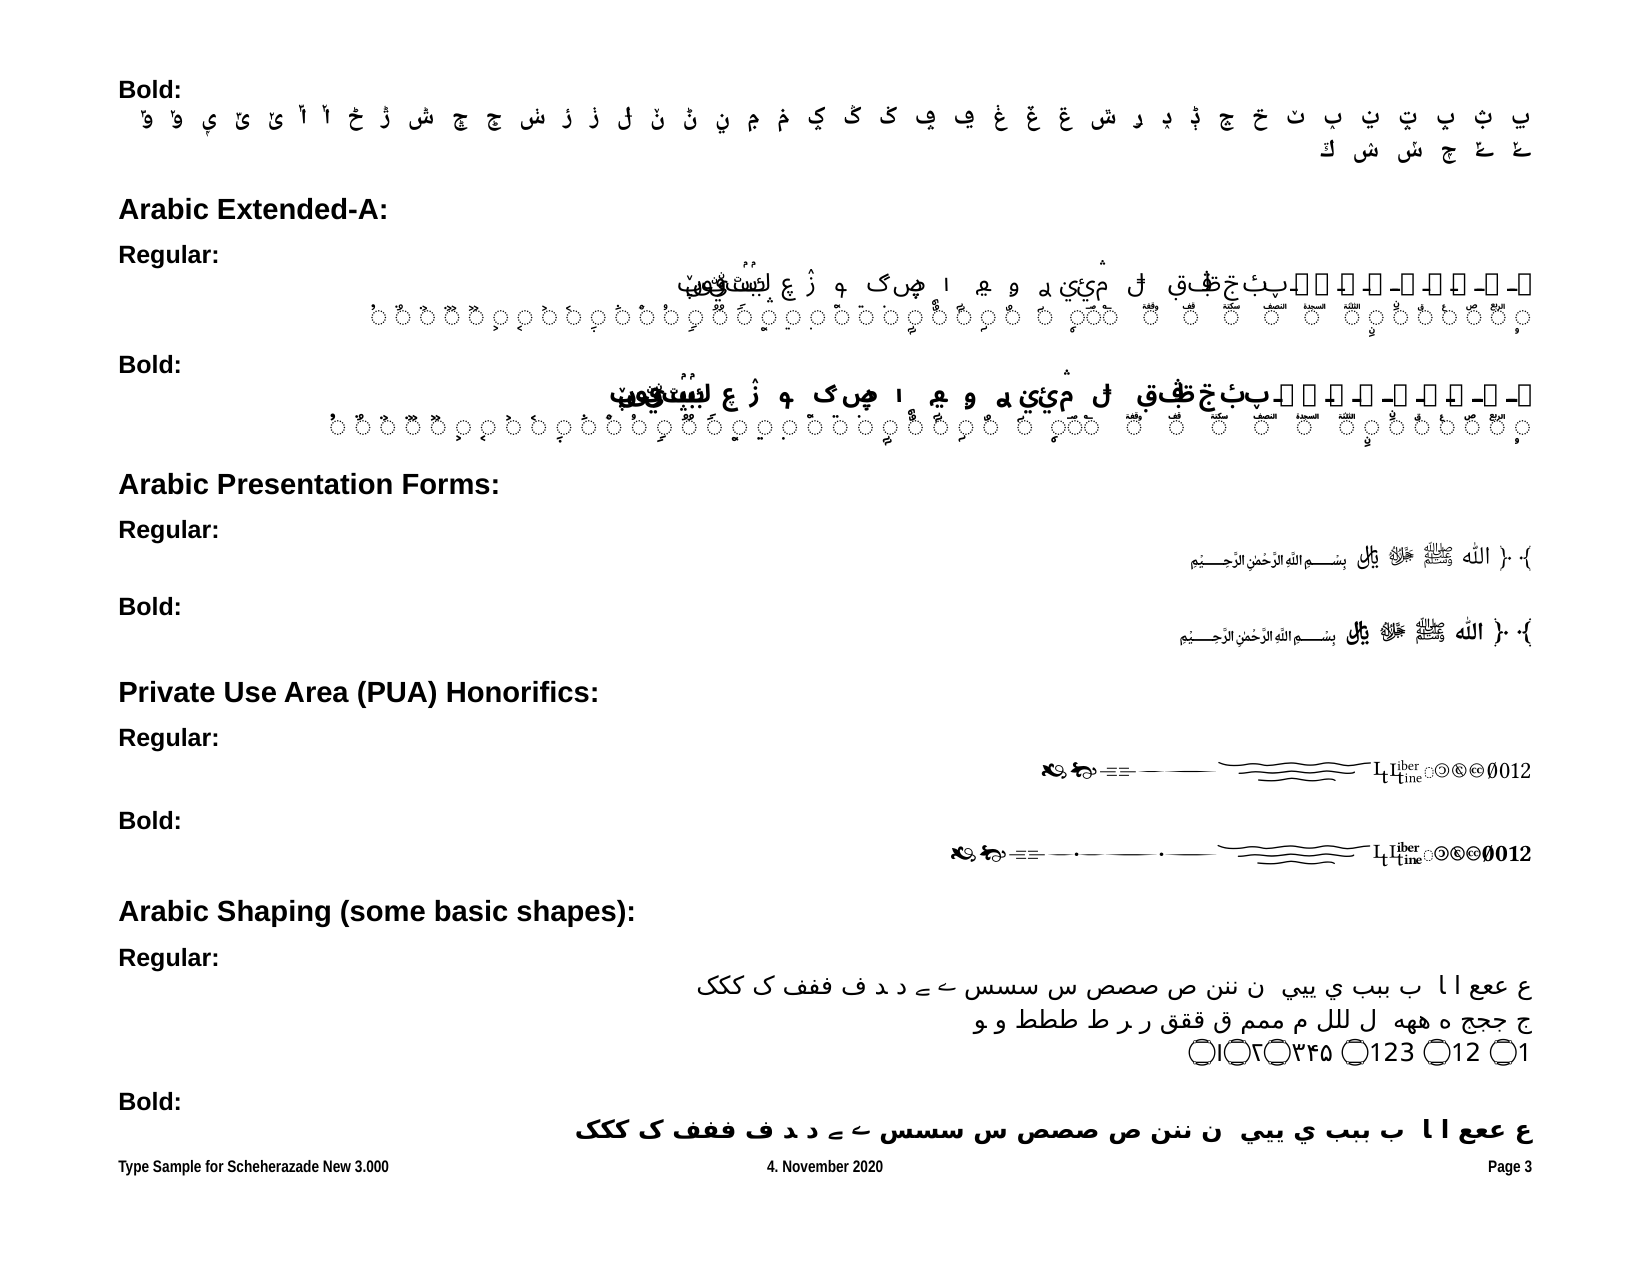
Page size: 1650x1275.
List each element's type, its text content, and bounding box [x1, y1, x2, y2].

subtitle Bold: [118, 592, 1532, 621]
subtitle Arabic Extended-A: [118, 192, 1532, 225]
text ݐ ݑ ݒ ݓ ݔ ݕ ݖ ݗ ݘ ݙ ݚ ݛ ݜ ݝ ݞ ݟ ݠ ݡ ݢ ݣ ݤ ݥ ݦ ݧ ݨ ݩ ݪ ݫ ݬ ݭ ݮ ݯ ݰ ݱ ݲ ݳ ݴ ݵ ݶ ݷ ݸ ݹ ݺ ݻ ݼ ݽ ݾ ݿ [118, 104, 1532, 166]
subtitle Regular: [118, 240, 1532, 268]
text ع ععع ا ‍ا ب ببب ي ييي ن ننن ص صصص س سسس ے ‍ے د ‍د ف ففف ک ککک [118, 1115, 1532, 1144]
text ج ججج ه ههه ل للل م ممم ق ققق ر ‍ر ط ططط و ‍و [118, 1005, 1532, 1034]
text  [118, 752, 1532, 786]
subtitle Regular: [118, 515, 1532, 544]
text ࢠ ࢡ ࢢ ࢣ ࢤ ࢥ ࢦ ࢧ ࢨ ࢩ ࢪ ࢫ ࢬ ࢭ ࢮ ࢯ ࢰ ࢱ ࢲ ࢳ ࢴ ࢶ ࢷ ࢸ ࢹ ࢺ ࢻ ࢼ ࢽ ࢾ ࢿ ࣀ ࣁ ࣂ ࣃ ࣄ ࣅ ࣆ ࣇ ◌࣓ ◌ࣔ ◌ࣕ ◌ࣖ ◌ࣗ ◌ࣘ ◌ࣙ ◌ࣚ ◌ࣛ ◌ࣜ ◌ࣝ ◌ࣞ ◌ࣟ ◌࣠◌࣡◌ࣣ ◌ࣤ ◌ࣥ ◌ࣦ ◌ࣧ ◌ࣨ ◌ࣩ ◌࣪ ◌࣫ ◌࣬ ◌࣭ ◌࣮ ◌࣯ ◌ࣰ ◌ࣱ ◌ࣲ ◌ࣳ ◌ࣴ ◌ࣵ ◌ࣶ ◌ࣷ ◌ࣸ ◌ࣹ ◌ࣺ ◌ࣻ ◌ࣼ ◌ࣽ ◌ࣾ ◌ࣿ [118, 379, 1532, 442]
text ﴾ ﴿ ﷲ ﷺ ﷻ ﷼ ﷽ [118, 544, 1532, 573]
subtitle Regular: [118, 723, 1532, 752]
subtitle Arabic Shaping (some basic shapes): [118, 894, 1532, 928]
text  [118, 834, 1532, 868]
text ﴾ ﴿ ﷲ ﷺ ﷻ ﷼ ﷽ [118, 621, 1532, 650]
subtitle Bold: [118, 350, 1532, 379]
subtitle Arabic Presentation Forms: [118, 467, 1532, 500]
subtitle Private Use Area (PUA) Honorifics: [118, 675, 1532, 708]
subtitle Bold: [118, 806, 1532, 834]
text ۝1 ۝12 ۝123 ۝۱۝۲۝۳۴۵ [118, 1038, 1532, 1067]
subtitle Bold: [118, 1086, 1532, 1115]
subtitle Bold: [118, 75, 1532, 104]
subtitle Regular: [118, 942, 1532, 971]
text ع ععع ا ‍ا ب ببب ي ييي ن ننن ص صصص س سسس ے ‍ے د ‍د ف ففف ک ککک [118, 971, 1532, 1000]
text ࢠ ࢡ ࢢ ࢣ ࢤ ࢥ ࢦ ࢧ ࢨ ࢩ ࢪ ࢫ ࢬ ࢭ ࢮ ࢯ ࢰ ࢱ ࢲ ࢳ ࢴ ࢶ ࢷ ࢸ ࢹ ࢺ ࢻ ࢼ ࢽ ࢾ ࢿ ࣀ ࣁ ࣂ ࣃ ࣄ ࣅ ࣆ ࣇ ◌࣓ ◌ࣔ ◌ࣕ ◌ࣖ ◌ࣗ ◌ࣘ ◌ࣙ ◌ࣚ ◌ࣛ ◌ࣜ ◌ࣝ ◌ࣞ ◌ࣟ ◌࣠◌࣡◌ࣣ ◌ࣤ ◌ࣥ ◌ࣦ ◌ࣧ ◌ࣨ ◌ࣩ ◌࣪ ◌࣫ ◌࣬ ◌࣭ ◌࣮ ◌࣯ ◌ࣰ ◌ࣱ ◌ࣲ ◌ࣳ ◌ࣴ ◌ࣵ ◌ࣶ ◌ࣷ ◌ࣸ ◌ࣹ ◌ࣺ ◌ࣻ ◌ࣼ ◌ࣽ ◌ࣾ ◌ࣿ [118, 268, 1532, 331]
